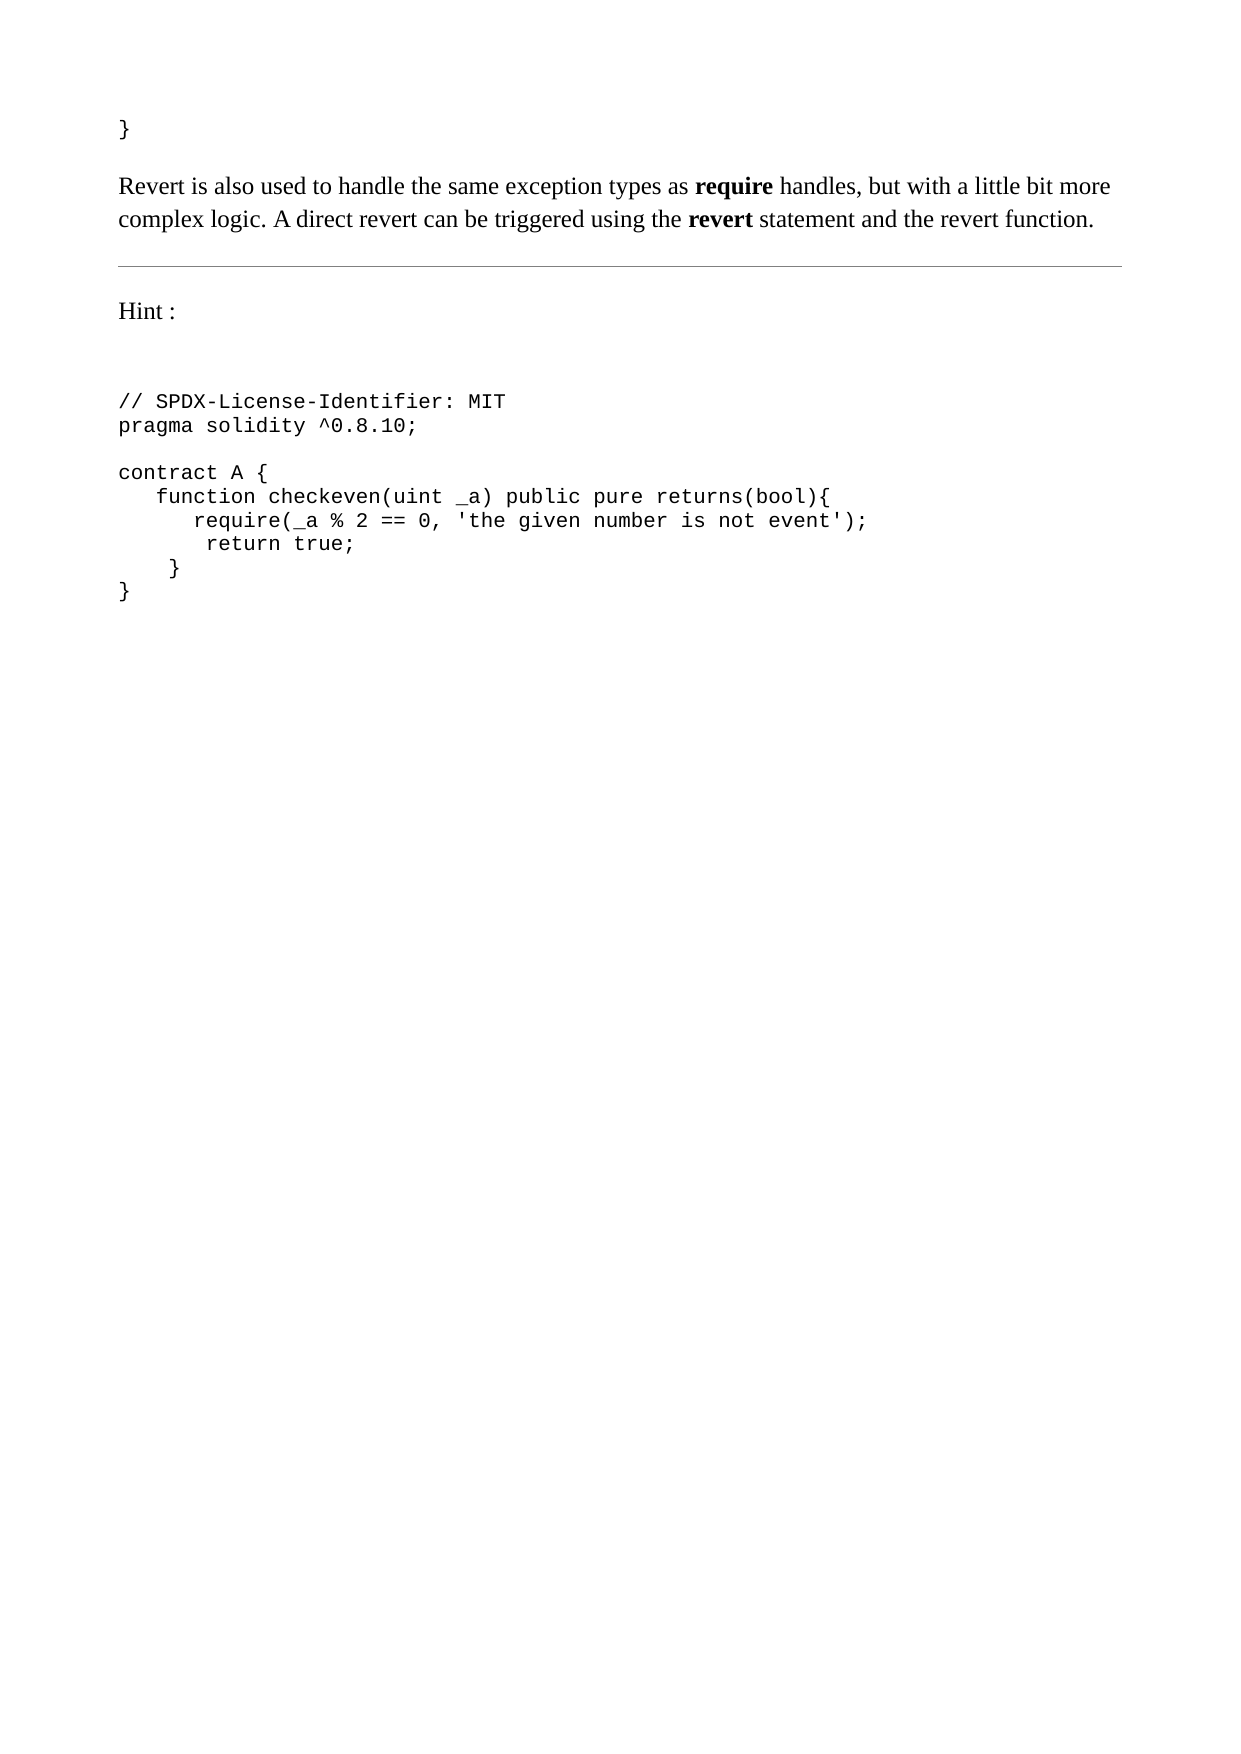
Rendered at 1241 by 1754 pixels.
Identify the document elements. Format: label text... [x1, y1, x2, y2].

text pragma solidity ^0.8.10; [118, 415, 1122, 439]
text function checkeven(uint _a) public pure returns(bool){ [118, 486, 1122, 509]
text return true; [118, 533, 1122, 557]
text ­ [118, 657, 1122, 686]
text } [118, 118, 1122, 142]
text require(_a % 2 == 0, 'the given number is not event'); [118, 509, 1122, 533]
text Hint : [118, 296, 1122, 325]
text Revert is also used to handle the same exception types as require handles, but with a little bit more complex logic. A direct revert can be triggered using the revert statement and the revert function. [118, 171, 1122, 233]
text contract A { [118, 462, 1122, 486]
text } [118, 581, 1122, 604]
text // SPDX-License-Identifier: MIT [118, 391, 1122, 415]
text } [118, 557, 1122, 581]
